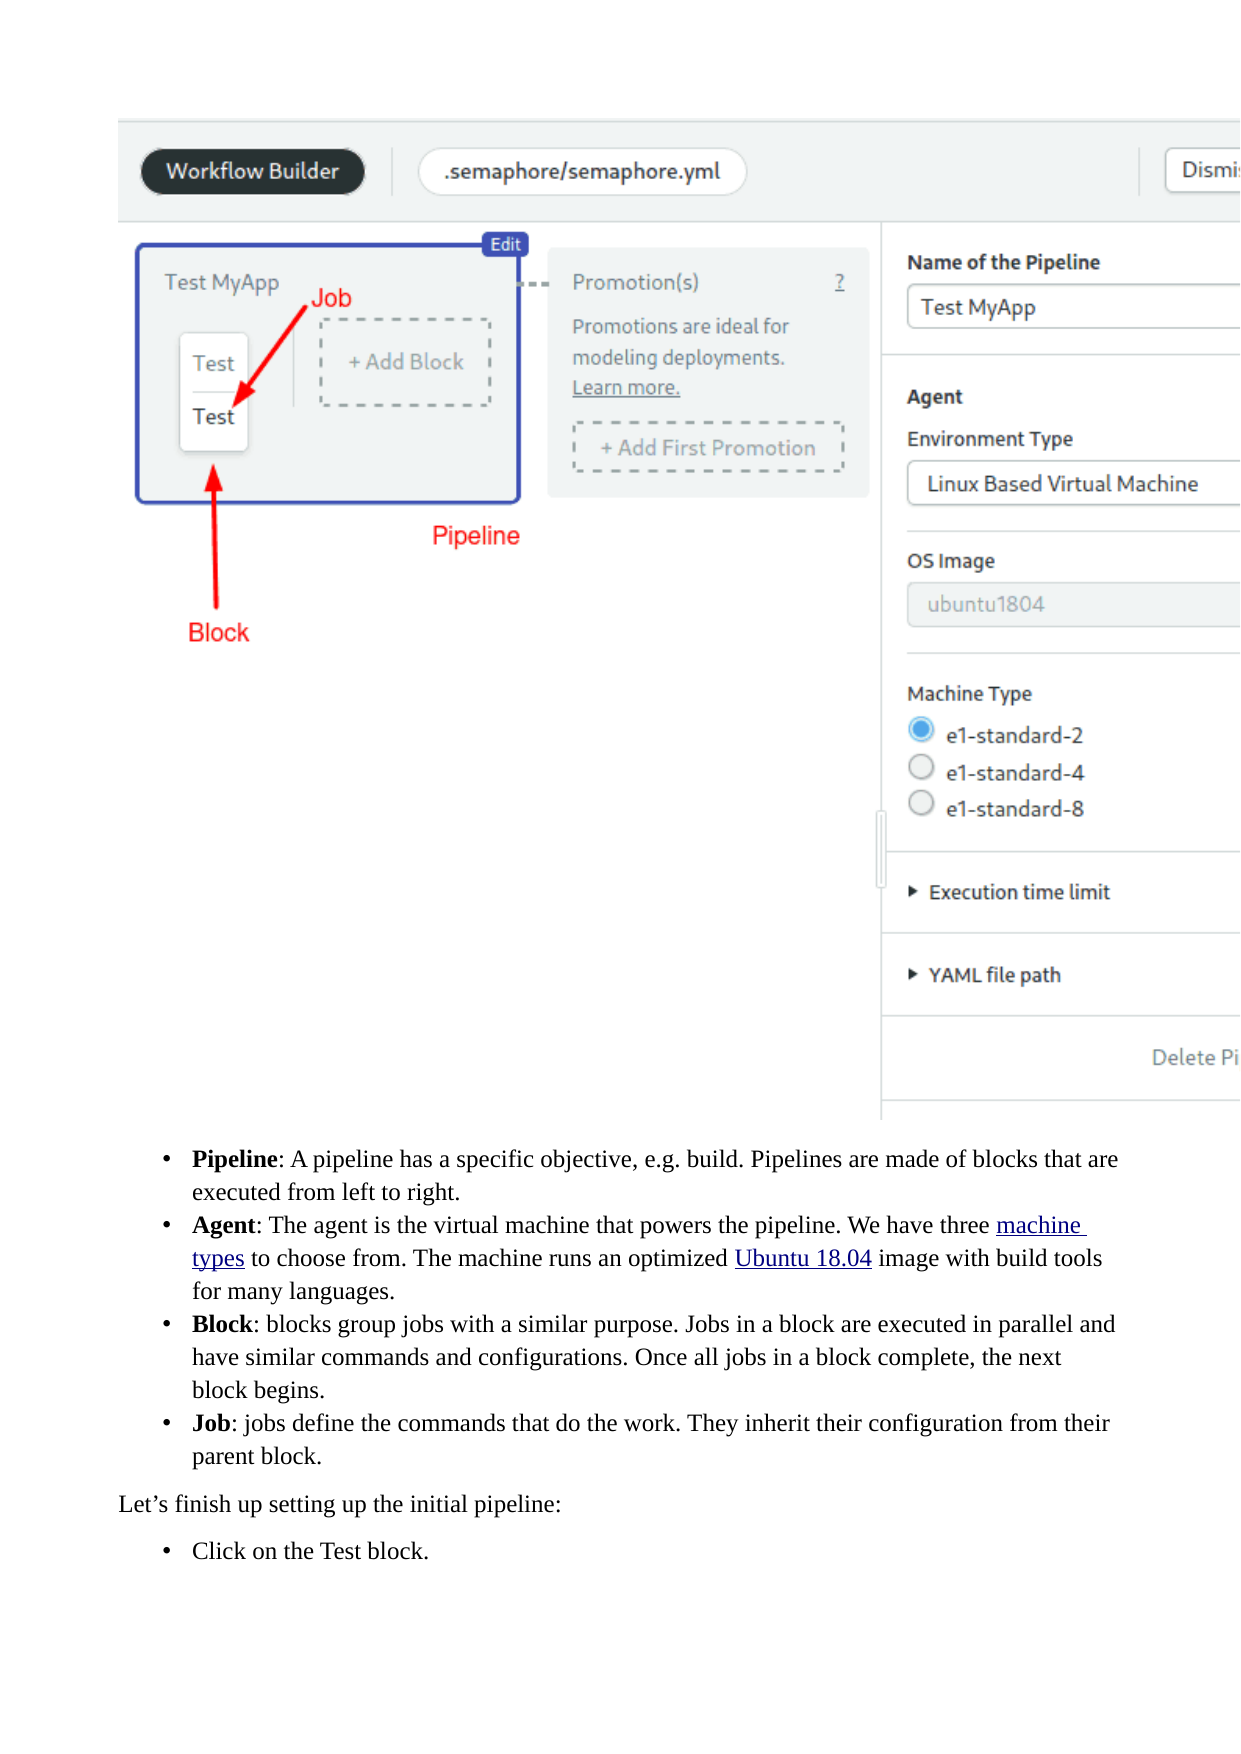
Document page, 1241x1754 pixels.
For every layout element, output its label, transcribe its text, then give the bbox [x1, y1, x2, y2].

picture [118, 118, 1241, 1120]
list Click on the Test block. [162, 1536, 1122, 1565]
text Let’s finish up setting up the initial pipeline: [118, 1489, 1122, 1517]
list Agent: The agent is the virtual machine that powers the pipeline. We have three machine types to choose from. The machine runs an optimized Ubuntu 18.04 image with build tools for many languages. [162, 1210, 1122, 1305]
list Pipeline: A pipeline has a specific objective, e.g. build. Pipelines are made of blocks that are executed from left to right. [162, 1144, 1122, 1206]
list Job: jobs define the commands that do the work. They inherit their configuration from their parent block. [162, 1408, 1122, 1470]
list Block: blocks group jobs with a similar purpose. Jobs in a block are executed in parallel and have similar commands and configurations. Once all jobs in a block complete, the next block begins. [162, 1309, 1122, 1404]
